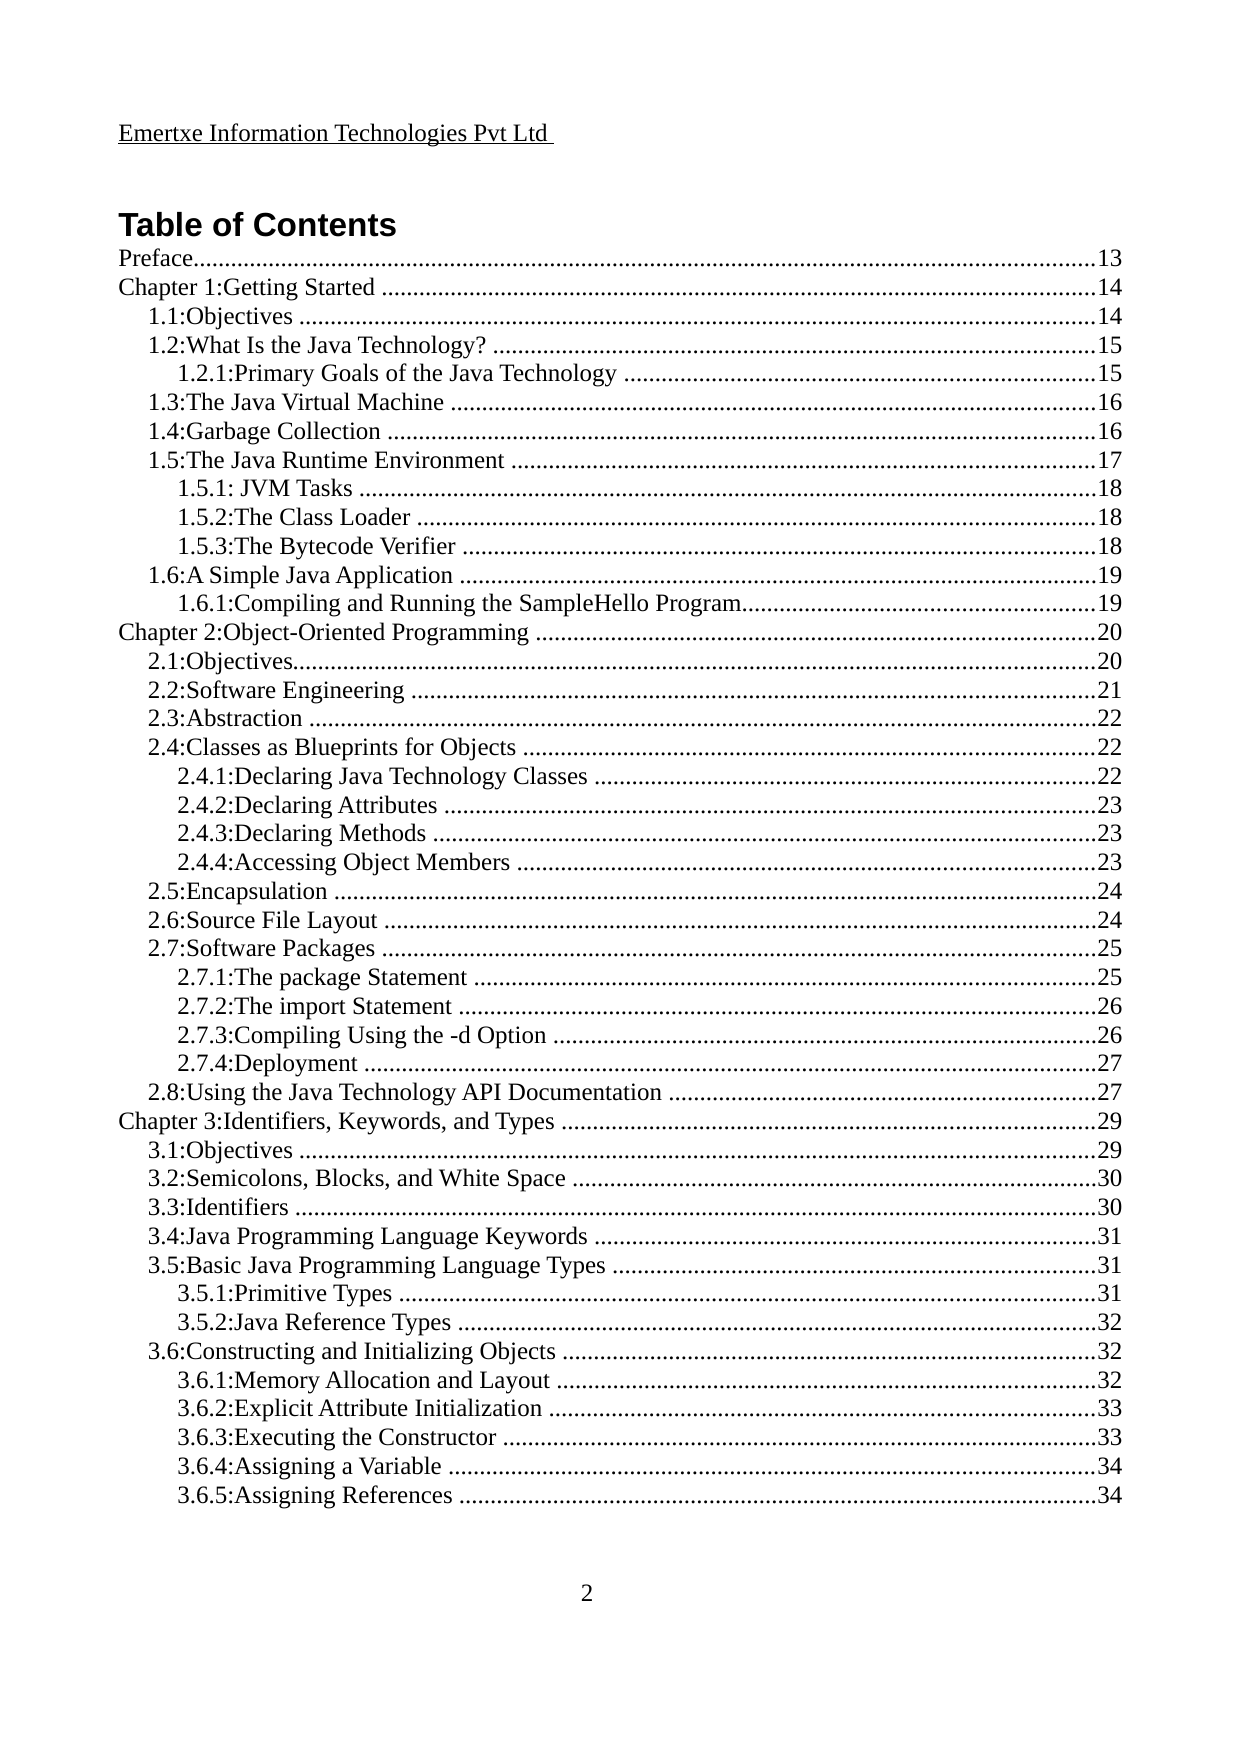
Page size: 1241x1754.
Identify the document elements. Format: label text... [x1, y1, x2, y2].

text 2.4.3:Declaring Methods 23 [177, 818, 1122, 847]
text 1.5:The Java Runtime Environment 17 [148, 445, 1122, 473]
text 3.3:Identifiers 30 [148, 1192, 1122, 1221]
text Chapter 3:Identifiers, Keywords, and Types 29 [118, 1106, 1122, 1135]
text 2.7.2:The import Statement 26 [177, 991, 1122, 1020]
text 1.6.1:Compiling and Running the SampleHello Program 19 [177, 588, 1122, 617]
text 1.5.2:The Class Loader 18 [177, 502, 1122, 531]
text 2.8:Using the Java Technology API Documentation 27 [148, 1077, 1122, 1106]
text 3.6.3:Executing the Constructor 33 [177, 1422, 1122, 1451]
text 2.7.1:The package Statement 25 [177, 962, 1122, 991]
text Chapter 1:Getting Started 14 [118, 272, 1122, 301]
text 3.5.2:Java Reference Types 32 [177, 1307, 1122, 1336]
text 3.6.5:Assigning References 34 [177, 1480, 1122, 1508]
text 2.7:Software Packages 25 [148, 933, 1122, 962]
text 1.5.1: JVM Tasks 18 [177, 473, 1122, 502]
text 2.7.3:Compiling Using the -d Option 26 [177, 1020, 1122, 1048]
subtitle Table of Contents [118, 205, 1122, 243]
text 3.1:Objectives 29 [148, 1135, 1122, 1163]
text 2.1:Objectives 20 [148, 646, 1122, 675]
text 3.6:Constructing and Initializing Objects 32 [148, 1336, 1122, 1365]
text Preface 13 [118, 243, 1122, 272]
text 2.3:Abstraction 22 [148, 703, 1122, 732]
text 1.5.3:The Bytecode Verifier 18 [177, 531, 1122, 560]
text 1.4:Garbage Collection 16 [148, 416, 1122, 445]
text 3.5:Basic Java Programming Language Types 31 [148, 1250, 1122, 1278]
text 3.4:Java Programming Language Keywords 31 [148, 1221, 1122, 1250]
text 2.6:Source File Layout 24 [148, 905, 1122, 933]
text 2.7.4:Deployment 27 [177, 1048, 1122, 1077]
text 2.4.4:Accessing Object Members 23 [177, 847, 1122, 876]
text 2.4.2:Declaring Attributes 23 [177, 790, 1122, 818]
text 3.5.1:Primitive Types 31 [177, 1278, 1122, 1307]
text 2.5:Encapsulation 24 [148, 876, 1122, 905]
text 1.3:The Java Virtual Machine 16 [148, 387, 1122, 416]
text 3.2:Semicolons, Blocks, and White Space 30 [148, 1163, 1122, 1192]
text 3.6.4:Assigning a Variable 34 [177, 1451, 1122, 1480]
text 3.6.1:Memory Allocation and Layout 32 [177, 1365, 1122, 1393]
text 1.6:A Simple Java Application 19 [148, 560, 1122, 588]
text 1.1:Objectives 14 [148, 301, 1122, 330]
text 3.6.2:Explicit Attribute Initialization 33 [177, 1393, 1122, 1422]
text 2.4:Classes as Blueprints for Objects 22 [148, 732, 1122, 761]
text Chapter 2:Object-Oriented Programming 20 [118, 617, 1122, 646]
text 2.2:Software Engineering 21 [148, 675, 1122, 703]
text 2.4.1:Declaring Java Technology Classes 22 [177, 761, 1122, 790]
text 1.2.1:Primary Goals of the Java Technology 15 [177, 358, 1122, 387]
text 1.2:What Is the Java Technology? 15 [148, 330, 1122, 358]
